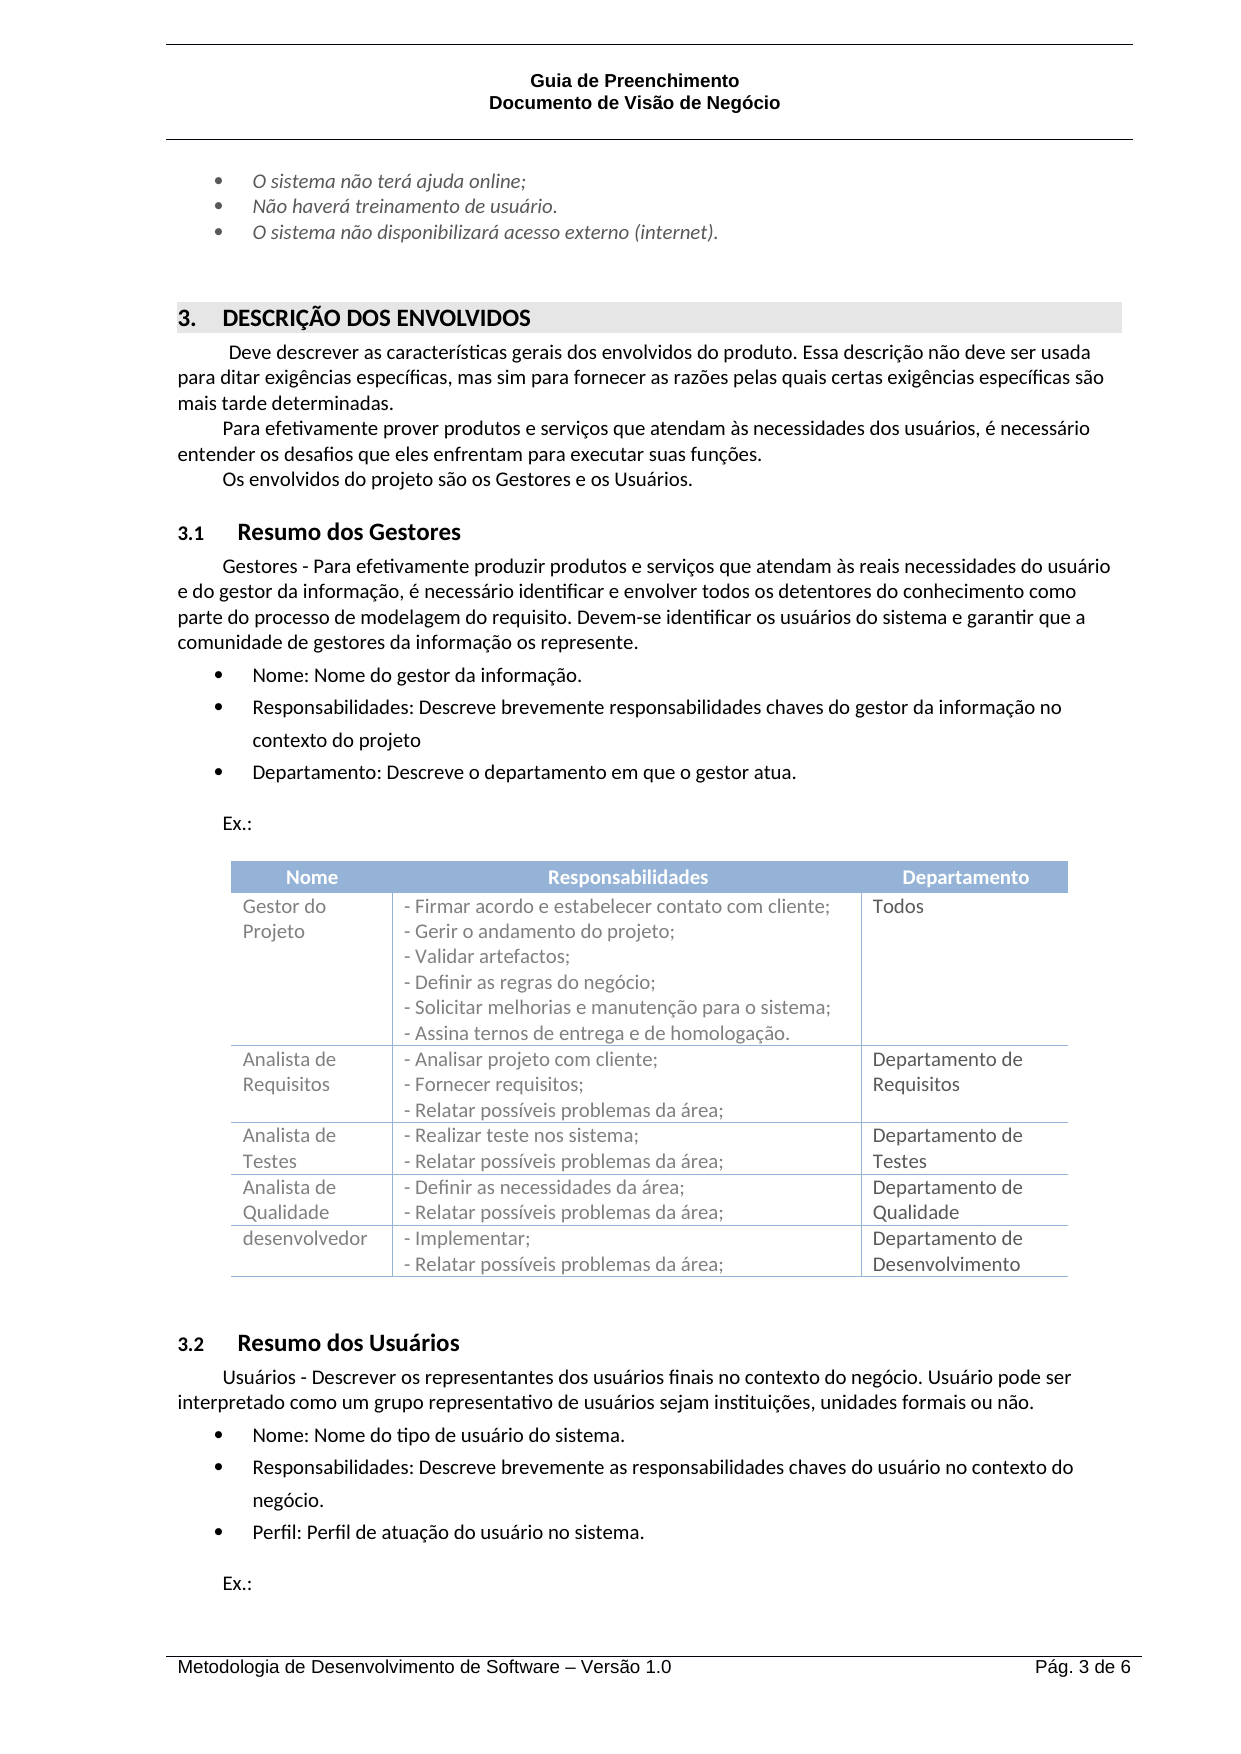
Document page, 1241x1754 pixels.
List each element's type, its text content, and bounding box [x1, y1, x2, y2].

text Para efetivamente prover produtos e serviços que atendam às necessidades dos usuários, é necessário entender os desafios que eles enfrentam para executar suas funções. [177, 415, 1122, 466]
table_cell Departamento de Requisitos [862, 1046, 1068, 1122]
table_header Nome [231, 864, 393, 890]
table_cell Gestor do Projeto [231, 893, 392, 1045]
list Não haverá treinamento de usuário. [215, 193, 1122, 219]
list Responsabilidades: Descreve brevemente as responsabilidades chaves do usuário no contexto do negócio. [215, 1447, 1122, 1512]
text Gestores - Para efetivamente produzir produtos e serviços que atendam às reais necessidades do usuário e do gestor da informação, é necessário identificar e envolver todos os detentores do conhecimento como parte do processo de modelagem do requisito. Devem-se identificar os usuários do sistema e garantir que a comunidade de gestores da informação os represente. [177, 553, 1122, 655]
text Ex.: [177, 810, 1122, 836]
subtitle DESCRIÇÃO DOS ENVOLVIDOS [177, 302, 1122, 333]
list Nome: Nome do tipo de usuário do sistema. [215, 1415, 1122, 1447]
list Departamento: Descreve o departamento em que o gestor atua. [215, 752, 1122, 785]
table_cell - Realizar teste nos sistema; - Relatar possíveis problemas da área; [393, 1123, 861, 1173]
table_cell Departamento de Desenvolvimento [862, 1226, 1068, 1276]
list O sistema não disponibilizará acesso externo (internet). [215, 219, 1122, 244]
table_cell desenvolvedor [231, 1226, 392, 1276]
list Perfil: Perfil de atuação do usuário no sistema. [215, 1512, 1122, 1545]
table_cell Departamento de Qualidade [862, 1175, 1068, 1225]
list O sistema não terá ajuda online; [215, 168, 1122, 193]
text Deve descrever as características gerais dos envolvidos do produto. Essa descrição não deve ser usada para ditar exigências específicas, mas sim para fornecer as razões pelas quais certas exigências específicas são mais tarde determinadas. [177, 339, 1122, 415]
table_cell - Definir as necessidades da área; - Relatar possíveis problemas da área; [393, 1175, 861, 1225]
table_cell - Analisar projeto com cliente; - Fornecer requisitos; - Relatar possíveis problemas da área; [393, 1046, 861, 1122]
table_cell Analista de Testes [231, 1123, 392, 1173]
list Responsabilidades: Descreve brevemente responsabilidades chaves do gestor da informação no contexto do projeto [215, 687, 1122, 752]
table_cell Todos [862, 893, 1068, 1045]
text Ex.: [177, 1570, 1122, 1596]
list Nome: Nome do gestor da informação. [215, 655, 1122, 687]
table_cell - Firmar acordo e estabelecer contato com cliente; - Gerir o andamento do projeto; - Validar artefactos; - Definir as regras do negócio; - Solicitar melhorias e manutenção para o sistema; - Assina ternos de entrega e de homologação. [393, 893, 861, 1045]
table_cell - Implementar; - Relatar possíveis problemas da área; [393, 1226, 861, 1276]
table_header Departamento [864, 864, 1068, 890]
table_cell Departamento de Testes [862, 1123, 1068, 1173]
table_cell Analista de Qualidade [231, 1175, 392, 1225]
text Usuários - Descrever os representantes dos usuários finais no contexto do negócio. Usuário pode ser interpretado como um grupo representativo de usuários sejam instituições, unidades formais ou não. [177, 1364, 1122, 1415]
table_cell Analista de Requisitos [231, 1046, 392, 1122]
subtitle Resumo dos Gestores [177, 517, 1122, 547]
text Os envolvidos do projeto são os Gestores e os Usuários. [177, 466, 1122, 492]
subtitle Resumo dos Usuários [177, 1327, 1122, 1358]
table_header Responsabilidades [393, 864, 864, 890]
